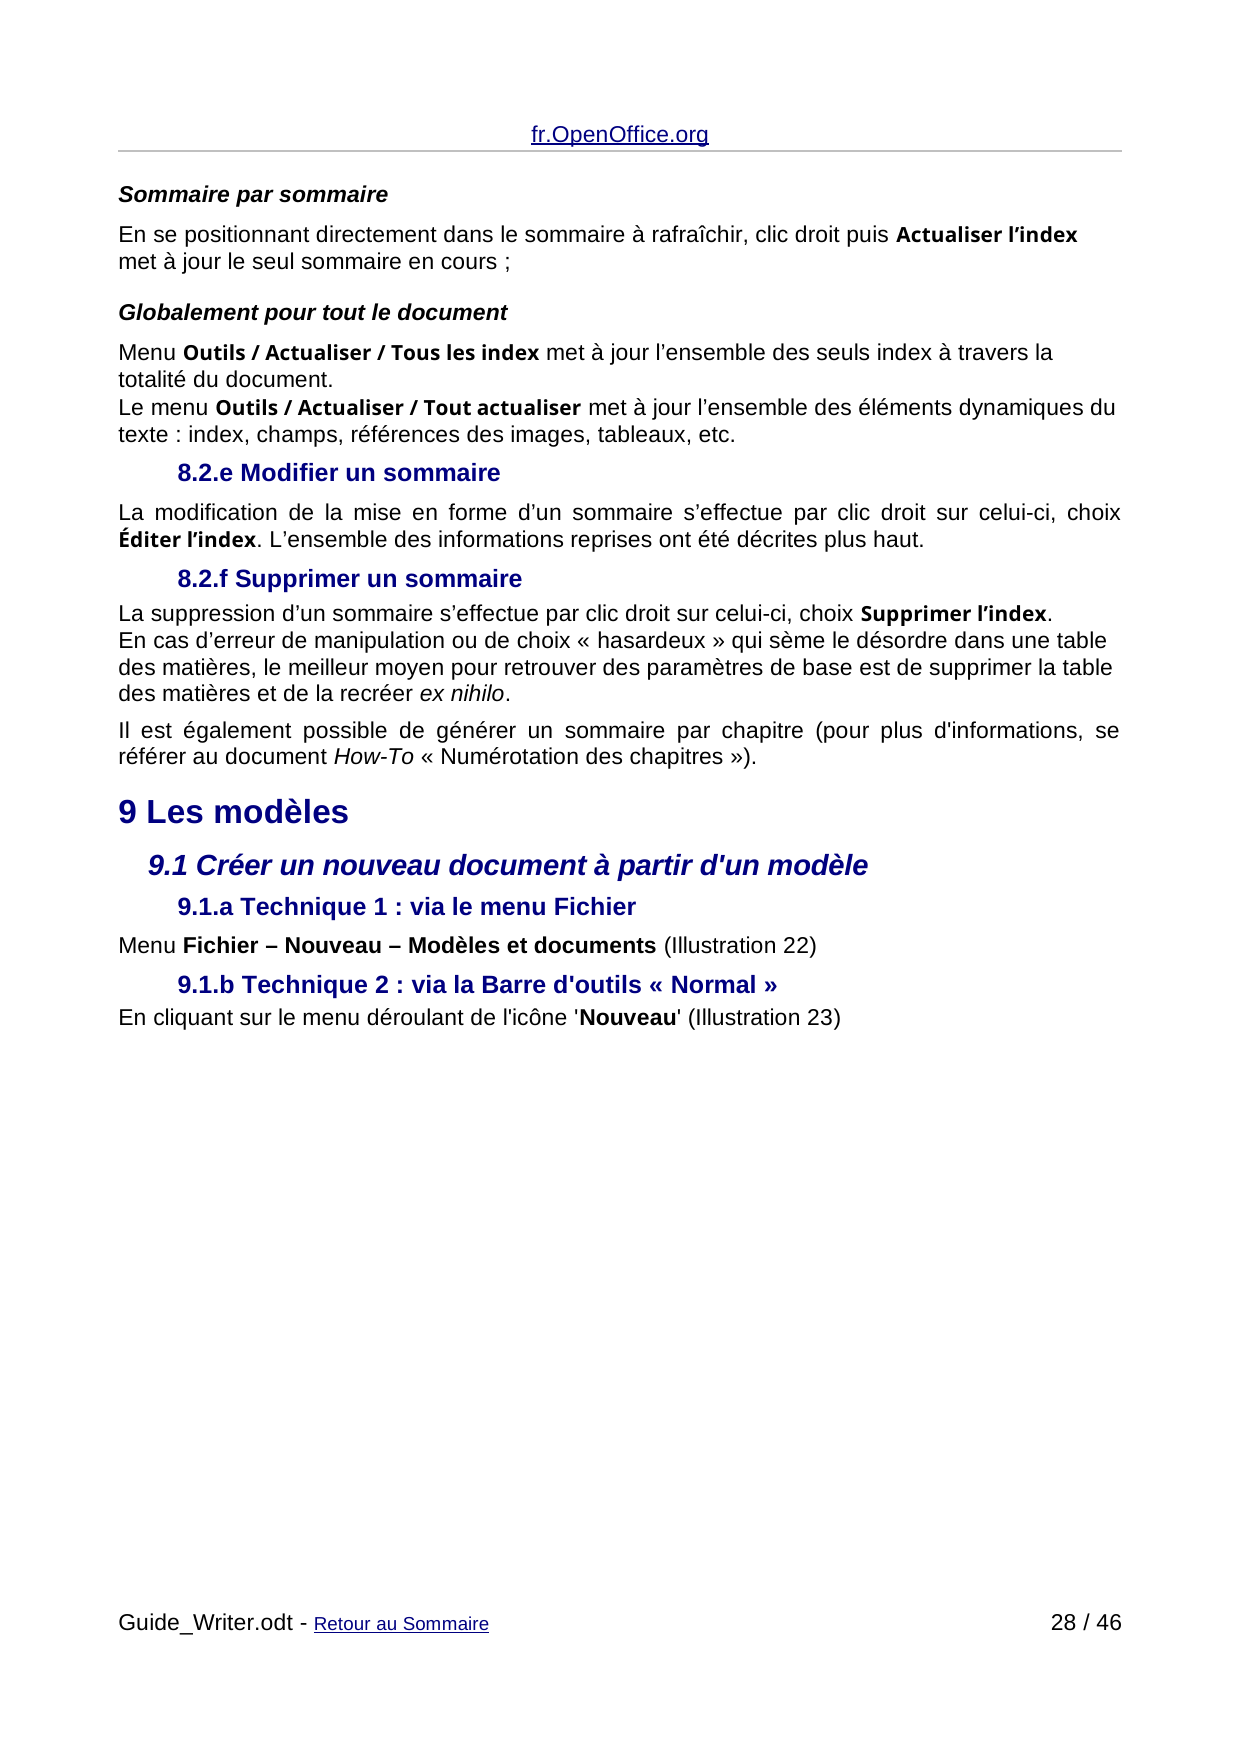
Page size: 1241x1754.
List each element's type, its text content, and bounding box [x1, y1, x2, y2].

text La modification de la mise en forme d’un sommaire s’effectue par clic droit sur celui-ci, choix Éditer l’index. L’ensemble des informations reprises ont été décrites plus haut. [118, 499, 1122, 553]
subtitle Les modèles [118, 793, 1122, 831]
subtitle Technique 1 : via le menu Fichier [177, 893, 1122, 921]
subtitle Créer un nouveau document à partir d'un modèle [148, 849, 1122, 881]
text En cliquant sur le menu déroulant de l'icône 'Nouveau' (Illustration 23) [118, 1004, 1122, 1031]
subtitle Supprimer un sommaire [177, 565, 1122, 593]
text Menu Outils / Actualiser / Tous les index met à jour l’ensemble des seuls index à travers la totalité du document. Le menu Outils / Actualiser / Tout actualiser met à jour l’ensemble des éléments dynamiques du texte : index, champs, références des images, tableaux, etc. [118, 338, 1122, 447]
text La suppression d’un sommaire s’effectue par clic droit sur celui-ci, choix Supprimer l’index. [118, 599, 1122, 628]
text Menu Fichier – Nouveau – Modèles et documents (Illustration 22) [118, 933, 1122, 959]
text Il est également possible de générer un sommaire par chapitre (pour plus d'informations, se référer au document How-To « Numérotation des chapitres »). [118, 718, 1122, 770]
text En cas d’erreur de manipulation ou de choix « hasardeux » qui sème le désordre dans une table des matières, le meilleur moyen pour retrouver des paramètres de base est de supprimer la table des matières et de la recréer ex nihilo. [118, 628, 1122, 706]
subtitle Sommaire par sommaire [118, 182, 1122, 208]
subtitle Technique 2 : via la Barre d'outils « Normal » [177, 971, 1122, 998]
subtitle Modifier un sommaire [177, 459, 1122, 487]
subtitle Globalement pour tout le document [118, 300, 1122, 326]
text En se positionnant directement dans le sommaire à rafraîchir, clic droit puis Actualiser l’index met à jour le seul sommaire en cours ; [118, 220, 1122, 275]
